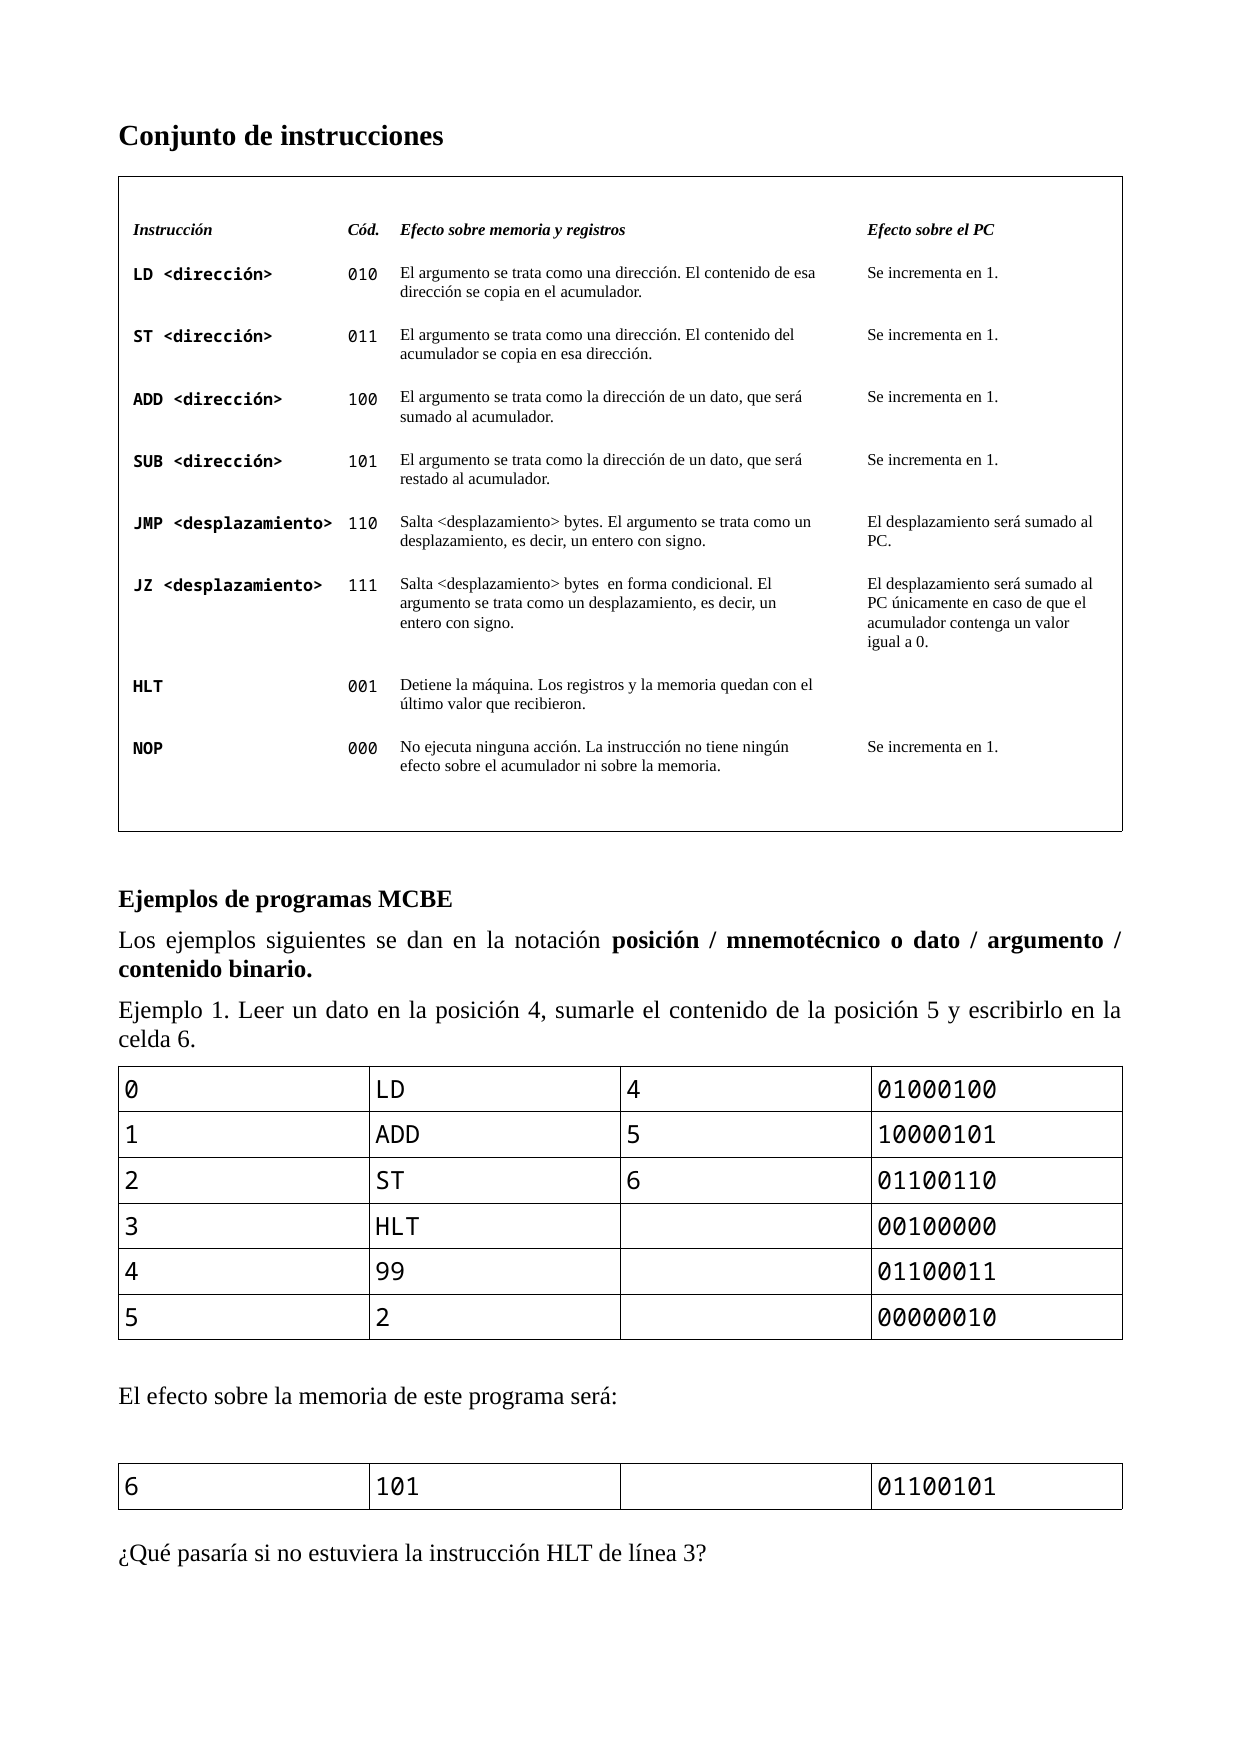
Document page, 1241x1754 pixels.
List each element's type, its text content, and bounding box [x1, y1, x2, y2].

table_header Cód. [342, 214, 394, 257]
table_cell 011 [342, 319, 394, 381]
text ¿Qué pasaría si no estuviera la instrucción HLT de línea 3? [118, 1538, 1122, 1566]
table_cell HLT [127, 669, 342, 731]
table_header 4 [621, 1067, 871, 1111]
table_cell ADD <dirección> [127, 381, 342, 444]
text El efecto sobre la memoria de este programa será: [118, 1381, 1122, 1409]
table_cell 1 [119, 1112, 369, 1157]
table_cell [861, 669, 1113, 731]
table_cell 3 [119, 1204, 369, 1248]
table_cell 000 [342, 731, 394, 793]
table_cell El desplazamiento será sumado al PC únicamente en caso de que el acumulador contenga un valor igual a 0. [861, 568, 1113, 669]
table_cell Detiene la máquina. Los registros y la memoria quedan con el último valor que recibieron. [394, 669, 861, 731]
table_cell HLT [370, 1204, 620, 1248]
table_cell 00000010 [872, 1295, 1122, 1339]
table_cell JZ <desplazamiento> [127, 568, 342, 669]
table_cell 2 [119, 1158, 369, 1202]
table_cell No ejecuta ninguna acción. La instrucción no tiene ningún efecto sobre el acumulador ni sobre la memoria. [394, 731, 861, 793]
table_cell 4 [119, 1249, 369, 1294]
table_cell NOP [127, 731, 342, 793]
table_cell El argumento se trata como una dirección. El contenido de esa dirección se copia en el acumulador. [394, 257, 861, 319]
table_cell 6 [621, 1158, 871, 1202]
table_cell [621, 1295, 871, 1339]
table_header LD [370, 1067, 620, 1111]
table_cell El argumento se trata como la dirección de un dato, que será sumado al acumulador. [394, 381, 861, 444]
table_cell 00100000 [872, 1204, 1122, 1248]
table_cell 99 [370, 1249, 620, 1294]
table_cell 111 [342, 568, 394, 669]
table_cell 001 [342, 669, 394, 731]
table_cell 101 [342, 444, 394, 506]
table_cell ADD [370, 1112, 620, 1157]
table_cell Se incrementa en 1. [861, 731, 1113, 793]
table_cell Salta <desplazamiento> bytes en forma condicional. El argumento se trata como un desplazamiento, es decir, un entero con signo. [394, 568, 861, 669]
table_cell [621, 1249, 871, 1294]
table_cell 2 [370, 1295, 620, 1339]
table_header 0 [119, 1067, 369, 1111]
table_cell 01100110 [872, 1158, 1122, 1202]
text Los ejemplos siguientes se dan en la notación posición / mnemotécnico o dato / argumento / contenido binario. [118, 926, 1122, 983]
table_cell LD <dirección> [127, 257, 342, 319]
table_cell Se incrementa en 1. [861, 444, 1113, 506]
table_cell El argumento se trata como la dirección de un dato, que será restado al acumulador. [394, 444, 861, 506]
table_header Efecto sobre el PC [861, 214, 1113, 257]
table_cell SUB <dirección> [127, 444, 342, 506]
table_cell 5 [621, 1112, 871, 1157]
table_cell 100 [342, 381, 394, 444]
table_header 101 [370, 1464, 620, 1509]
table_header [621, 1464, 871, 1509]
table_cell ST <dirección> [127, 319, 342, 381]
table_cell Se incrementa en 1. [861, 319, 1113, 381]
table_cell 010 [342, 257, 394, 319]
table_header 01000100 [872, 1067, 1122, 1111]
subtitle Conjunto de instrucciones [118, 118, 1122, 152]
text Ejemplos de programas MCBE [118, 884, 1122, 913]
text Ejemplo 1. Leer un dato en la posición 4, sumarle el contenido de la posición 5 y escribirlo en la celda 6. [118, 996, 1122, 1053]
table_cell JMP <desplazamiento> [127, 506, 342, 568]
table_header 01100101 [872, 1464, 1122, 1509]
table_cell Se incrementa en 1. [861, 257, 1113, 319]
table_header Efecto sobre memoria y registros [394, 214, 861, 257]
table_header 6 [119, 1464, 369, 1509]
table_cell 01100011 [872, 1249, 1122, 1294]
table_cell 10000101 [872, 1112, 1122, 1157]
table_header Instrucción [127, 214, 342, 257]
table_cell El argumento se trata como una dirección. El contenido del acumulador se copia en esa dirección. [394, 319, 861, 381]
table_cell El desplazamiento será sumado al PC. [861, 506, 1113, 568]
table_cell ST [370, 1158, 620, 1202]
table_cell 110 [342, 506, 394, 568]
table_cell Se incrementa en 1. [861, 381, 1113, 444]
table_cell [621, 1204, 871, 1248]
table_cell 5 [119, 1295, 369, 1339]
table_cell Salta <desplazamiento> bytes. El argumento se trata como un desplazamiento, es decir, un entero con signo. [394, 506, 861, 568]
